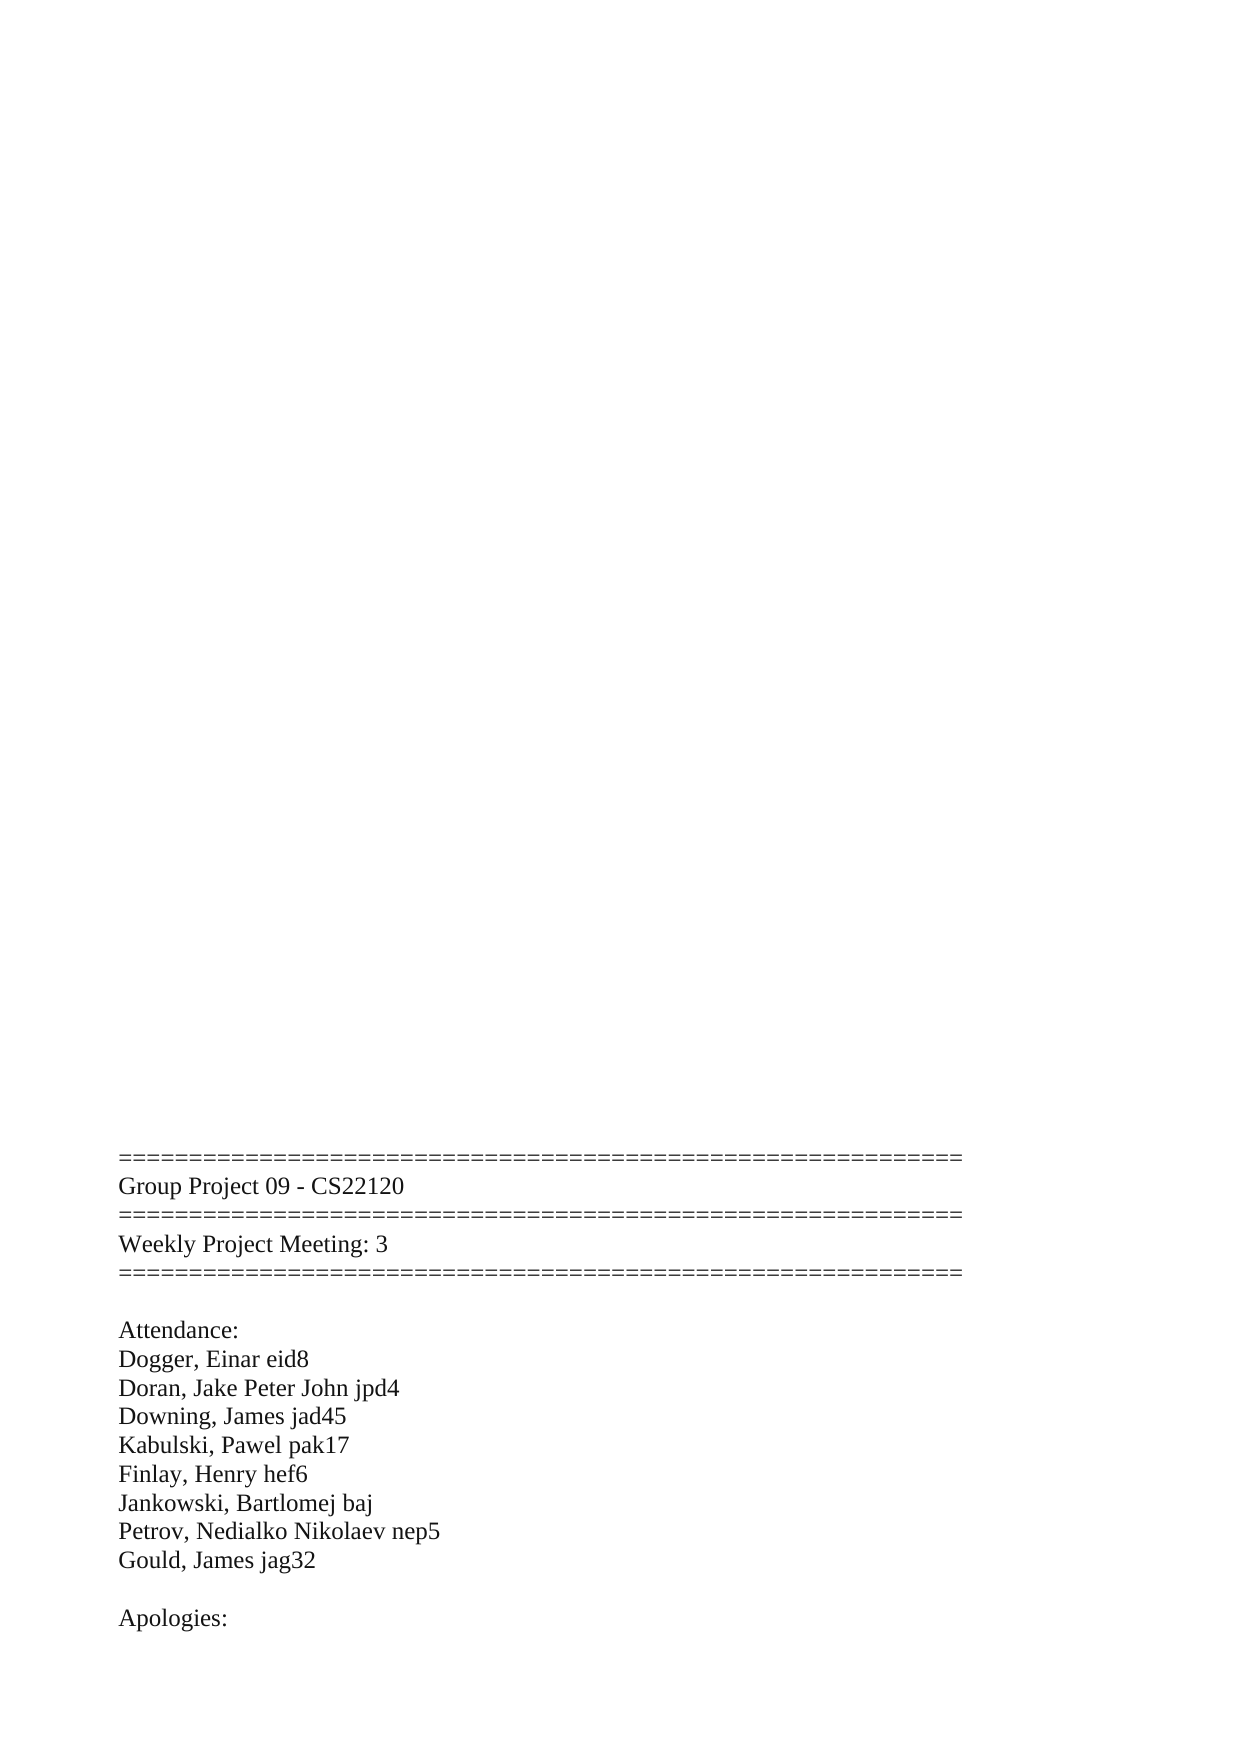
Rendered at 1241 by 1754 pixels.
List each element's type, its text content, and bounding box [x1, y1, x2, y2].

text Kabulski, Pawel pak17 [118, 1430, 1122, 1459]
text Dogger, Einar eid8 [118, 1344, 1122, 1373]
text ============================================================ [118, 1258, 1122, 1286]
text Jankowski, Bartlomej baj [118, 1488, 1122, 1516]
text Downing, James jad45 [118, 1401, 1122, 1430]
text ============================================================ [118, 1200, 1122, 1229]
text Apologies: [118, 1603, 1122, 1631]
text Doran, Jake Peter John jpd4 [118, 1373, 1122, 1401]
text Weekly Project Meeting: 3 [118, 1229, 1122, 1258]
text Gould, James jag32 [118, 1545, 1122, 1574]
text Finlay, Henry hef6 [118, 1459, 1122, 1488]
text Group Project 09 - CS22120 [118, 1171, 1122, 1200]
text Petrov, Nedialko Nikolaev nep5 [118, 1516, 1122, 1545]
text Attendance: [118, 1315, 1122, 1344]
text ============================================================ [118, 1143, 1122, 1171]
